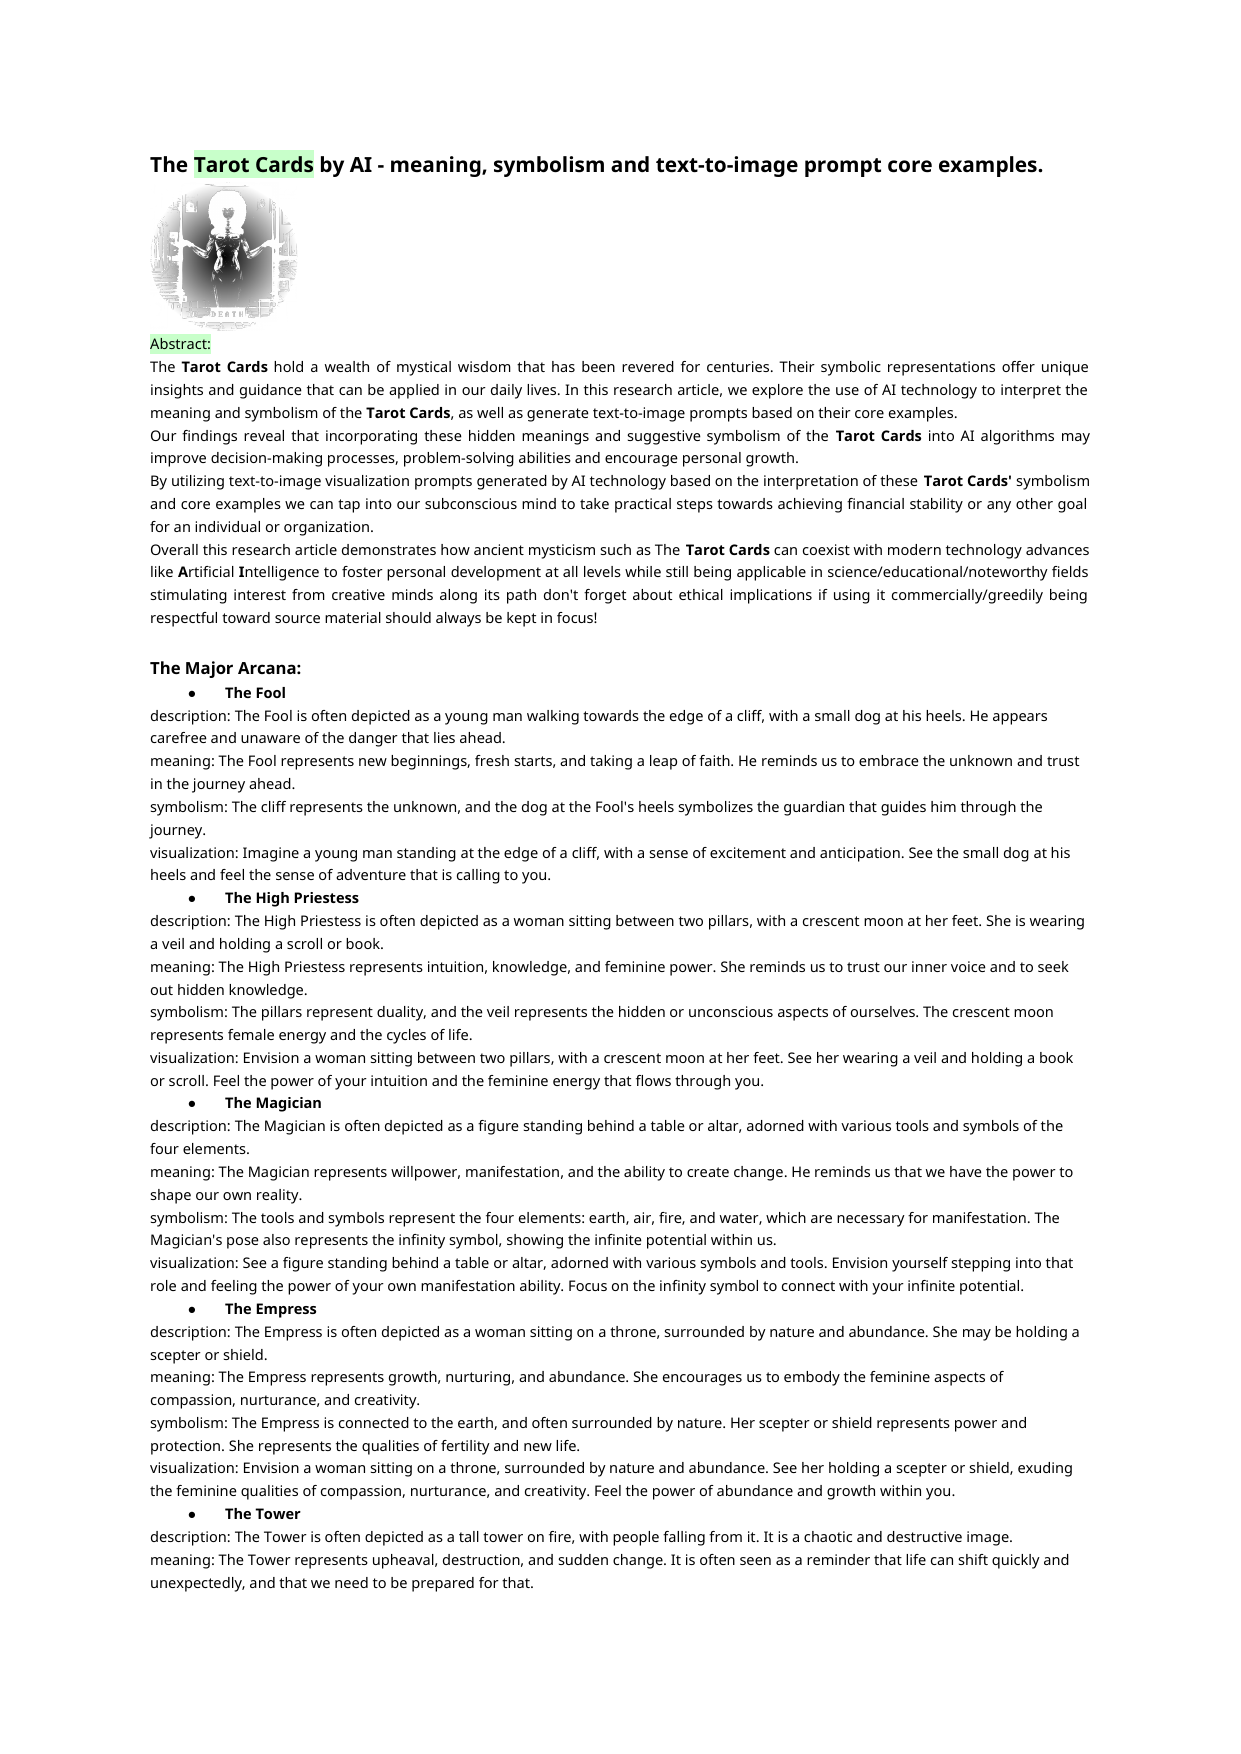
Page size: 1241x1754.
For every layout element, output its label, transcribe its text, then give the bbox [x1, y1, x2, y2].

text meaning: The High Priestess represents intuition, knowledge, and feminine power. She reminds us to trust our inner voice and to seek out hidden knowledge. [150, 956, 1090, 999]
text symbolism: The cliff represents the unknown, and the dog at the Fool's heels symbolizes the guardian that guides him through the journey. [150, 797, 1090, 839]
text symbolism: The tools and symbols represent the four elements: earth, air, fire, and water, which are necessary for manifestation. The Magician's pose also represents the infinity symbol, showing the infinite potential within us. [150, 1207, 1090, 1250]
text visualization: Envision a woman sitting on a throne, surrounded by nature and abundance. See her holding a scepter or shield, exuding the feminine qualities of compassion, nurturance, and creativity. Feel the power of abundance and growth within you. [150, 1458, 1090, 1501]
text description: The High Priestess is often depicted as a woman sitting between two pillars, with a crescent moon at her feet. She is wearing a veil and holding a scroll or book. [150, 911, 1090, 953]
text description: The Magician is often depicted as a figure standing behind a table or altar, adorned with various tools and symbols of the four elements. [150, 1116, 1090, 1159]
list The High Priestess [187, 888, 1090, 908]
list The Empress [187, 1299, 1090, 1318]
text Overall this research article demonstrates how ancient mysticism such as The Tarot Cards can coexist with modern technology advances like Artificial Intelligence to foster personal development at all levels while still being applicable in science/educational/noteworthy fields stimulating interest from creative minds along its path don't forget about ethical implications if using it commercially/greedily being respectful toward source material should always be kept in focus! [150, 539, 1090, 628]
text Our findings reveal that incorporating these hidden meanings and suggestive symbolism of the Tarot Cards into AI algorithms may improve decision-making processes, problem-solving abilities and encourage personal growth. [150, 425, 1090, 468]
text visualization: Imagine a young man standing at the edge of a cliff, with a sense of excitement and anticipation. See the small dog at his heels and feel the sense of adventure that is calling to you. [150, 842, 1090, 885]
list The Fool [187, 683, 1090, 703]
text description: The Tower is often depicted as a tall tower on fire, with people falling from it. It is a chaotic and destructive image. [150, 1527, 1090, 1547]
picture [150, 182, 298, 331]
text description: The Fool is often depicted as a young man walking towards the edge of a cliff, with a small dog at his heels. He appears carefree and unaware of the danger that lies ahead. [150, 706, 1090, 748]
text The Tarot Cards hold a wealth of mystical wisdom that has been revered for centuries. Their symbolic representations offer unique insights and guidance that can be applied in our daily lives. In this research article, we explore the use of AI technology to interpret the meaning and symbolism of the Tarot Cards, as well as generate text-to-image prompts based on their core examples. [150, 357, 1090, 422]
list The Magician [187, 1093, 1090, 1113]
list The Tower [187, 1504, 1090, 1524]
text symbolism: The Empress is connected to the earth, and often surrounded by nature. Her scepter or shield represents power and protection. She represents the qualities of fertility and new life. [150, 1413, 1090, 1455]
text By utilizing text-to-image visualization prompts generated by AI technology based on the interpretation of these Tarot Cards' symbolism and core examples we can tap into our subconscious mind to take practical steps towards achieving financial stability or any other goal for an individual or organization. [150, 471, 1090, 536]
text visualization: See a figure standing behind a table or altar, adorned with various symbols and tools. Envision yourself stepping into that role and feeling the power of your own manifestation ability. Focus on the infinity symbol to connect with your infinite potential. [150, 1253, 1090, 1296]
text meaning: The Magician represents willpower, manifestation, and the ability to create change. He reminds us that we have the power to shape our own reality. [150, 1162, 1090, 1204]
text Abstract: [150, 334, 1090, 354]
text meaning: The Fool represents new beginnings, fresh starts, and taking a leap of faith. He reminds us to embrace the unknown and trust in the journey ahead. [150, 751, 1090, 794]
text meaning: The Empress represents growth, nurturing, and abundance. She encourages us to embody the feminine aspects of compassion, nurturance, and creativity. [150, 1367, 1090, 1410]
text description: The Empress is often depicted as a woman sitting on a throne, surrounded by nature and abundance. She may be holding a scepter or shield. [150, 1321, 1090, 1364]
text visualization: Envision a woman sitting between two pillars, with a crescent moon at her feet. See her wearing a veil and holding a book or scroll. Feel the power of your intuition and the feminine energy that flows through you. [150, 1048, 1090, 1090]
text The Major Arcana: [150, 657, 1090, 679]
text The Tarot Cards by AI - meaning, symbolism and text-to-image prompt core examples. [150, 150, 1090, 178]
text meaning: The Tower represents upheaval, destruction, and sudden change. It is often seen as a reminder that life can shift quickly and unexpectedly, and that we need to be prepared for that. [150, 1549, 1090, 1592]
text symbolism: The pillars represent duality, and the veil represents the hidden or unconscious aspects of ourselves. The crescent moon represents female energy and the cycles of life. [150, 1002, 1090, 1045]
